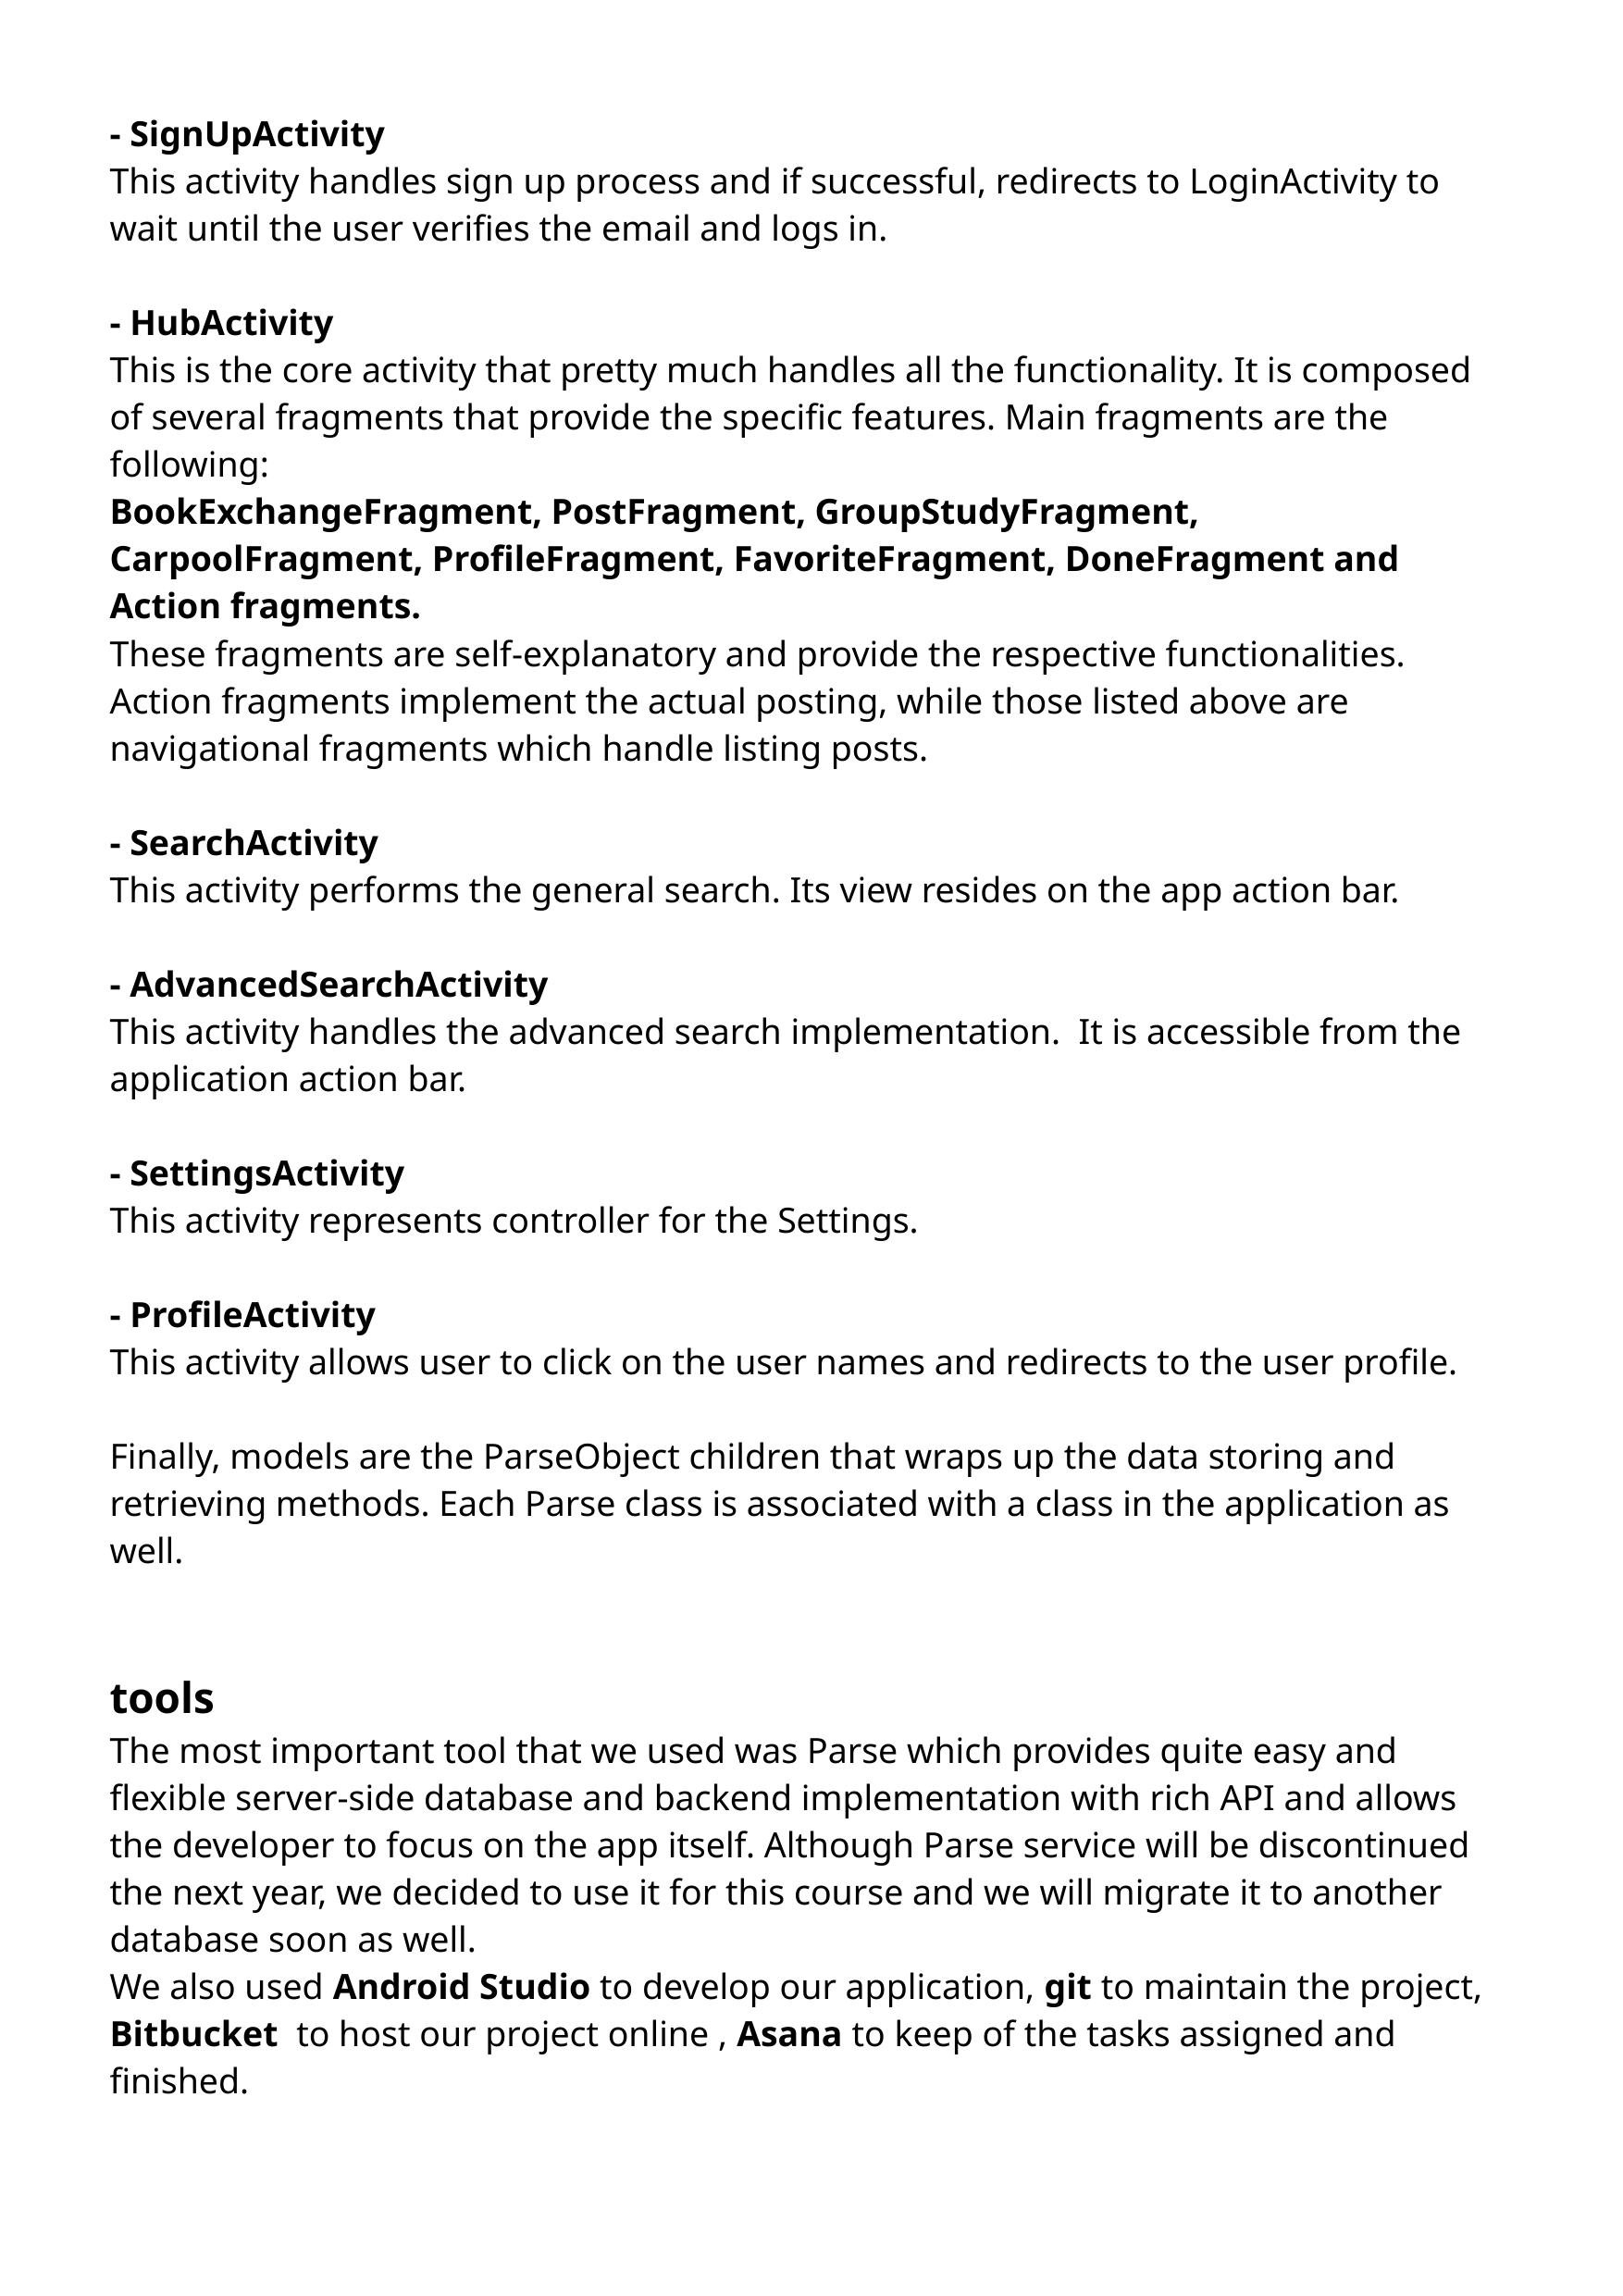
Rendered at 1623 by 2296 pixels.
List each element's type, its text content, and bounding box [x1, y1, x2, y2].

text tools [109, 1669, 1514, 1726]
text We also used Android Studio to develop our application, git to maintain the project, Bitbucket to host our project online , Asana to keep of the tasks assigned and finished. [109, 1962, 1514, 2104]
text - AdvancedSearchActivity [109, 960, 1514, 1007]
text This activity represents controller for the Settings. [109, 1196, 1514, 1243]
text Finally, models are the ParseObject children that wraps up the data storing and retrieving methods. Each Parse class is associated with a class in the application as well. [109, 1432, 1514, 1574]
text - ProfileActivity [109, 1290, 1514, 1337]
text This activity performs the general search. Its view resides on the app action bar. [109, 865, 1514, 912]
text - HubActivity [109, 298, 1514, 345]
text This activity handles the advanced search implementation. It is accessible from the application action bar. [109, 1007, 1514, 1101]
text - SearchActivity [109, 818, 1514, 865]
text BookExchangeFragment, PostFragment, GroupStudyFragment, CarpoolFragment, ProfileFragment, FavoriteFragment, DoneFragment and Action fragments. [109, 488, 1514, 629]
text This activity allows user to click on the user names and redirects to the user profile. [109, 1337, 1514, 1384]
text This activity handles sign up process and if successful, redirects to LoginActivity to wait until the user verifies the email and logs in. [109, 156, 1514, 251]
text The most important tool that we used was Parse which provides quite easy and flexible server-side database and backend implementation with rich API and allows the developer to focus on the app itself. Although Parse service will be discontinued the next year, we decided to use it for this course and we will migrate it to another database soon as well. [109, 1726, 1514, 1962]
text This is the core activity that pretty much handles all the functionality. It is composed of several fragments that provide the specific features. Main fragments are the following: [109, 345, 1514, 488]
text These fragments are self-explanatory and provide the respective functionalities. Action fragments implement the actual posting, while those listed above are navigational fragments which handle listing posts. [109, 629, 1514, 771]
text - SettingsActivity [109, 1148, 1514, 1196]
text - SignUpActivity [109, 109, 1514, 156]
